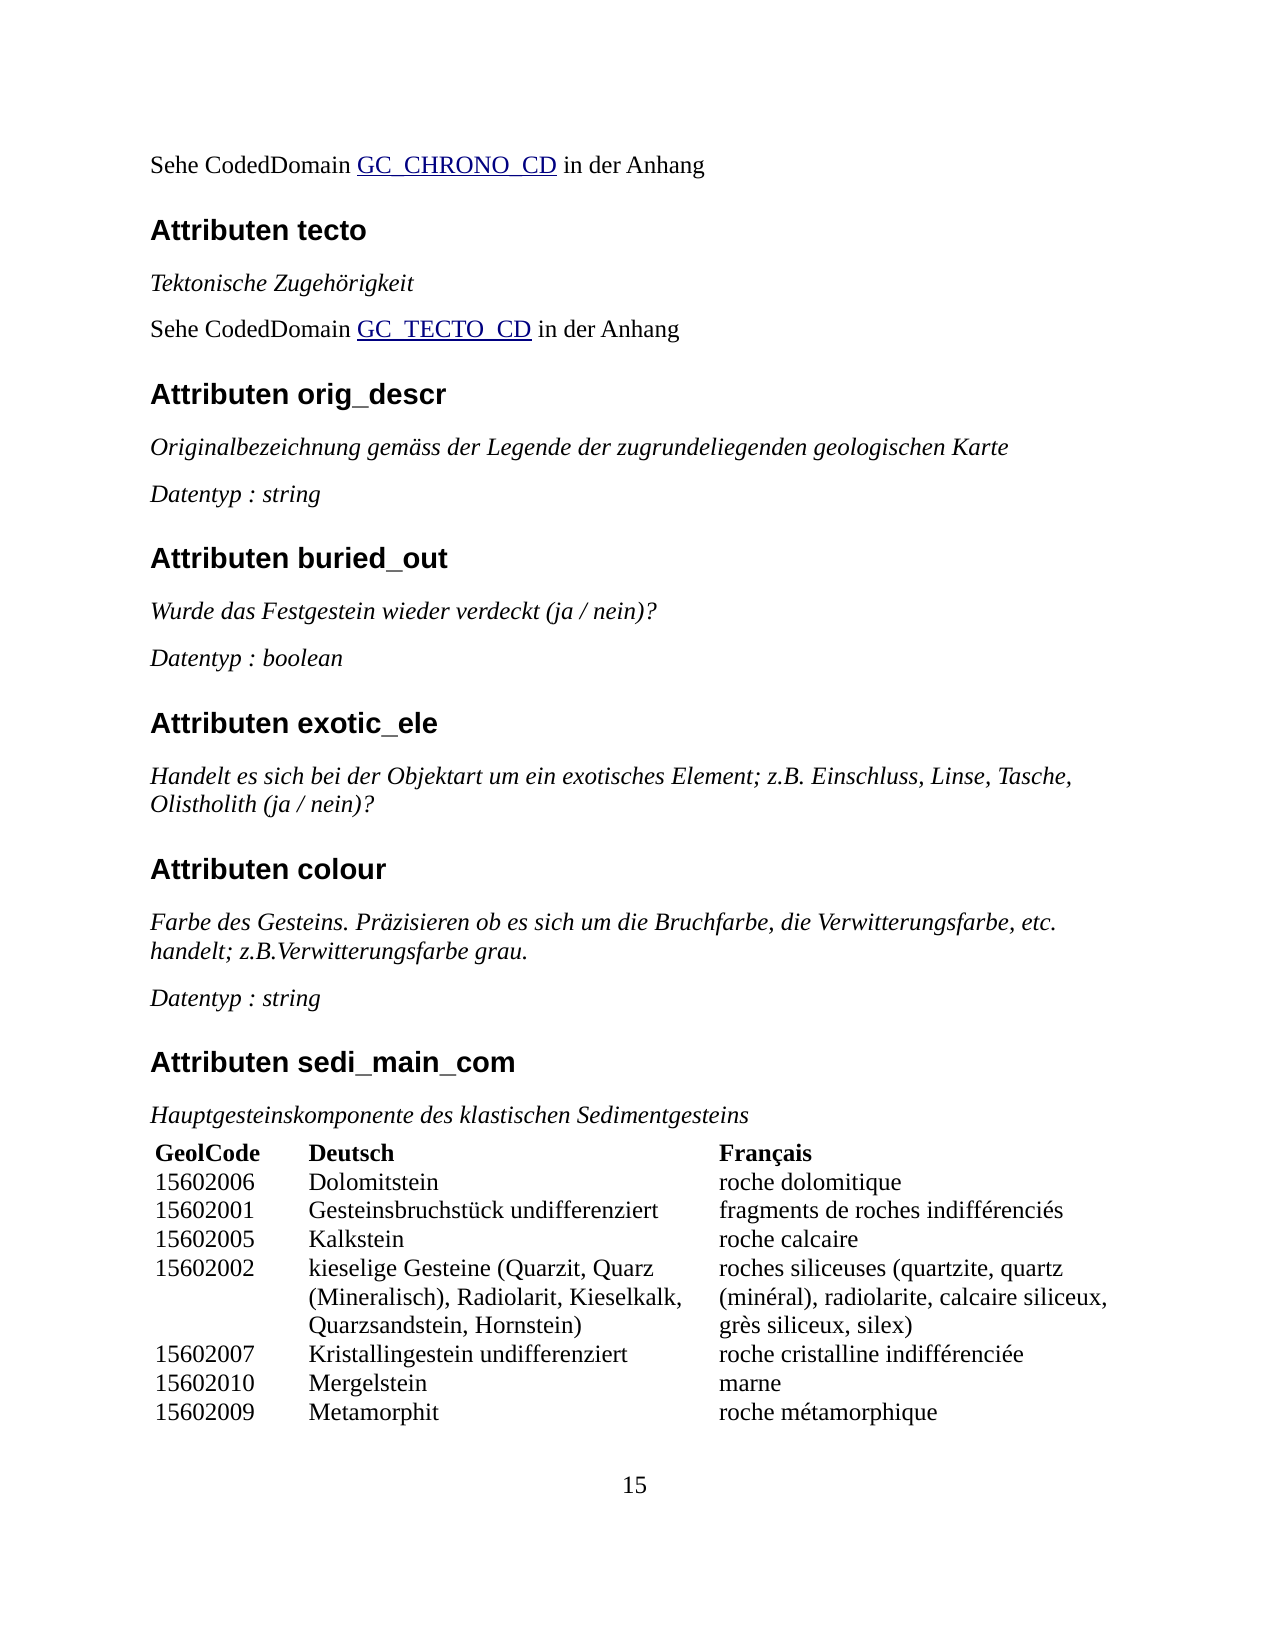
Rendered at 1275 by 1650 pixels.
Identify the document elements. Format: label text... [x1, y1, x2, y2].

table_cell kieselige Gesteine (Quarzit, Quarz (Mineralisch), Radiolarit, Kieselkalk, Quarzsandstein, Hornstein) [304, 1253, 714, 1339]
text Tektonische Zugehörigkeit [150, 268, 1125, 296]
text Farbe des Gesteins. Präzisieren ob es sich um die Bruchfarbe, die Verwitterungsfarbe, etc. handelt; z.B.Verwitterungsfarbe grau. [150, 907, 1125, 965]
table_cell Dolomitstein [304, 1167, 714, 1196]
table_cell 15602010 [150, 1368, 304, 1397]
text Datentyp : string [150, 479, 1125, 507]
table_cell Kalkstein [304, 1224, 714, 1253]
table_cell 15602005 [150, 1224, 304, 1253]
table_cell roche dolomitique [714, 1167, 1125, 1196]
text Wurde das Festgestein wieder verdeckt (ja / nein)? [150, 596, 1125, 625]
subtitle Attributen exotic_ele [150, 706, 1125, 739]
table_cell fragments de roches indifférenciés [714, 1196, 1125, 1224]
text Sehe CodedDomain GC_CHRONO_CD in der Anhang [150, 150, 1125, 179]
subtitle Attributen colour [150, 852, 1125, 886]
table_cell Metamorphit [304, 1397, 714, 1426]
table_cell roche métamorphique [714, 1397, 1125, 1426]
table_cell 15602001 [150, 1196, 304, 1224]
table_header GeolCode [150, 1138, 304, 1167]
table_cell roche cristalline indifférenciée [714, 1339, 1125, 1368]
text Hauptgesteinskomponente des klastischen Sedimentgesteins [150, 1100, 1125, 1129]
text Datentyp : string [150, 983, 1125, 1011]
table_header Français [714, 1138, 1125, 1167]
subtitle Attributen sedi_main_com [150, 1045, 1125, 1079]
table_cell Kristallingestein undifferenziert [304, 1339, 714, 1368]
subtitle Attributen orig_descr [150, 377, 1125, 411]
table_header Deutsch [304, 1138, 714, 1167]
table_cell 15602002 [150, 1253, 304, 1339]
table_cell Mergelstein [304, 1368, 714, 1397]
text Handelt es sich bei der Objektart um ein exotisches Element; z.B. Einschluss, Linse, Tasche, Olistholith (ja / nein)? [150, 761, 1125, 818]
table_cell marne [714, 1368, 1125, 1397]
table_cell roches siliceuses (quartzite, quartz (minéral), radiolarite, calcaire siliceux, grès siliceux, silex) [714, 1253, 1125, 1339]
table_cell 15602006 [150, 1167, 304, 1196]
text Sehe CodedDomain GC_TECTO_CD in der Anhang [150, 314, 1125, 343]
text Datentyp : boolean [150, 643, 1125, 672]
text Originalbezeichnung gemäss der Legende der zugrundeliegenden geologischen Karte [150, 432, 1125, 461]
table_cell Gesteinsbruchstück undifferenziert [304, 1196, 714, 1224]
table_cell roche calcaire [714, 1224, 1125, 1253]
table_cell 15602009 [150, 1397, 304, 1426]
subtitle Attributen buried_out [150, 541, 1125, 575]
subtitle Attributen tecto [150, 213, 1125, 246]
table_cell 15602007 [150, 1339, 304, 1368]
